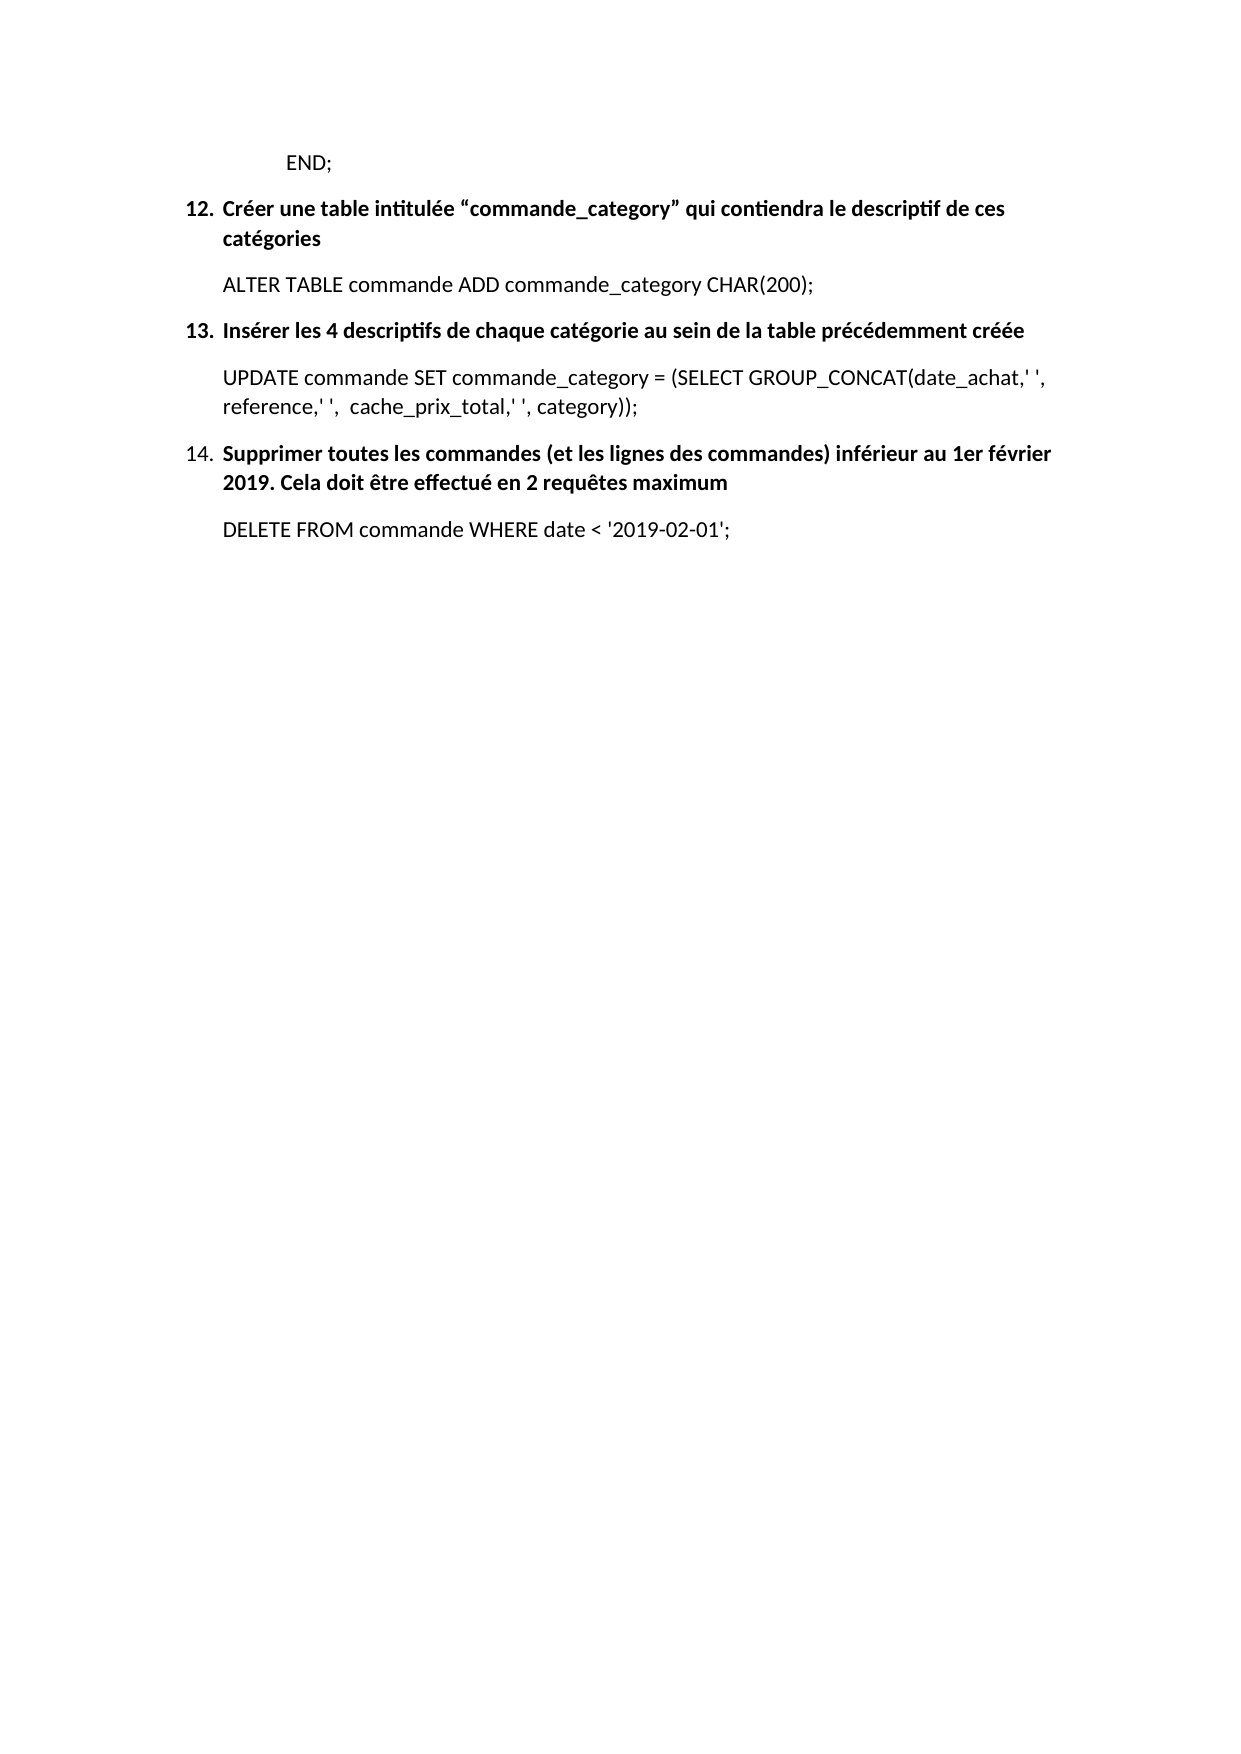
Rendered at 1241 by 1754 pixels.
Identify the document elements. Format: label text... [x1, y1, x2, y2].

list DELETE FROM commande WHERE date < '2019-02-01'; [223, 515, 1093, 543]
list Supprimer toutes les commandes (et les lignes des commandes) inférieur au 1er février 2019. Cela doit être effectué en 2 requêtes maximum [185, 439, 1093, 496]
list UPDATE commande SET commande_category = (SELECT GROUP_CONCAT(date_achat,' ', reference,' ', cache_prix_total,' ', category)); [223, 363, 1093, 420]
list Créer une table intitulée “commande_category” qui contiendra le descriptif de ces catégories [185, 194, 1093, 252]
text END; [260, 148, 1093, 176]
list ALTER TABLE commande ADD commande_category CHAR(200); [223, 270, 1093, 298]
list Insérer les 4 descriptifs de chaque catégorie au sein de la table précédemment créée [185, 316, 1093, 344]
